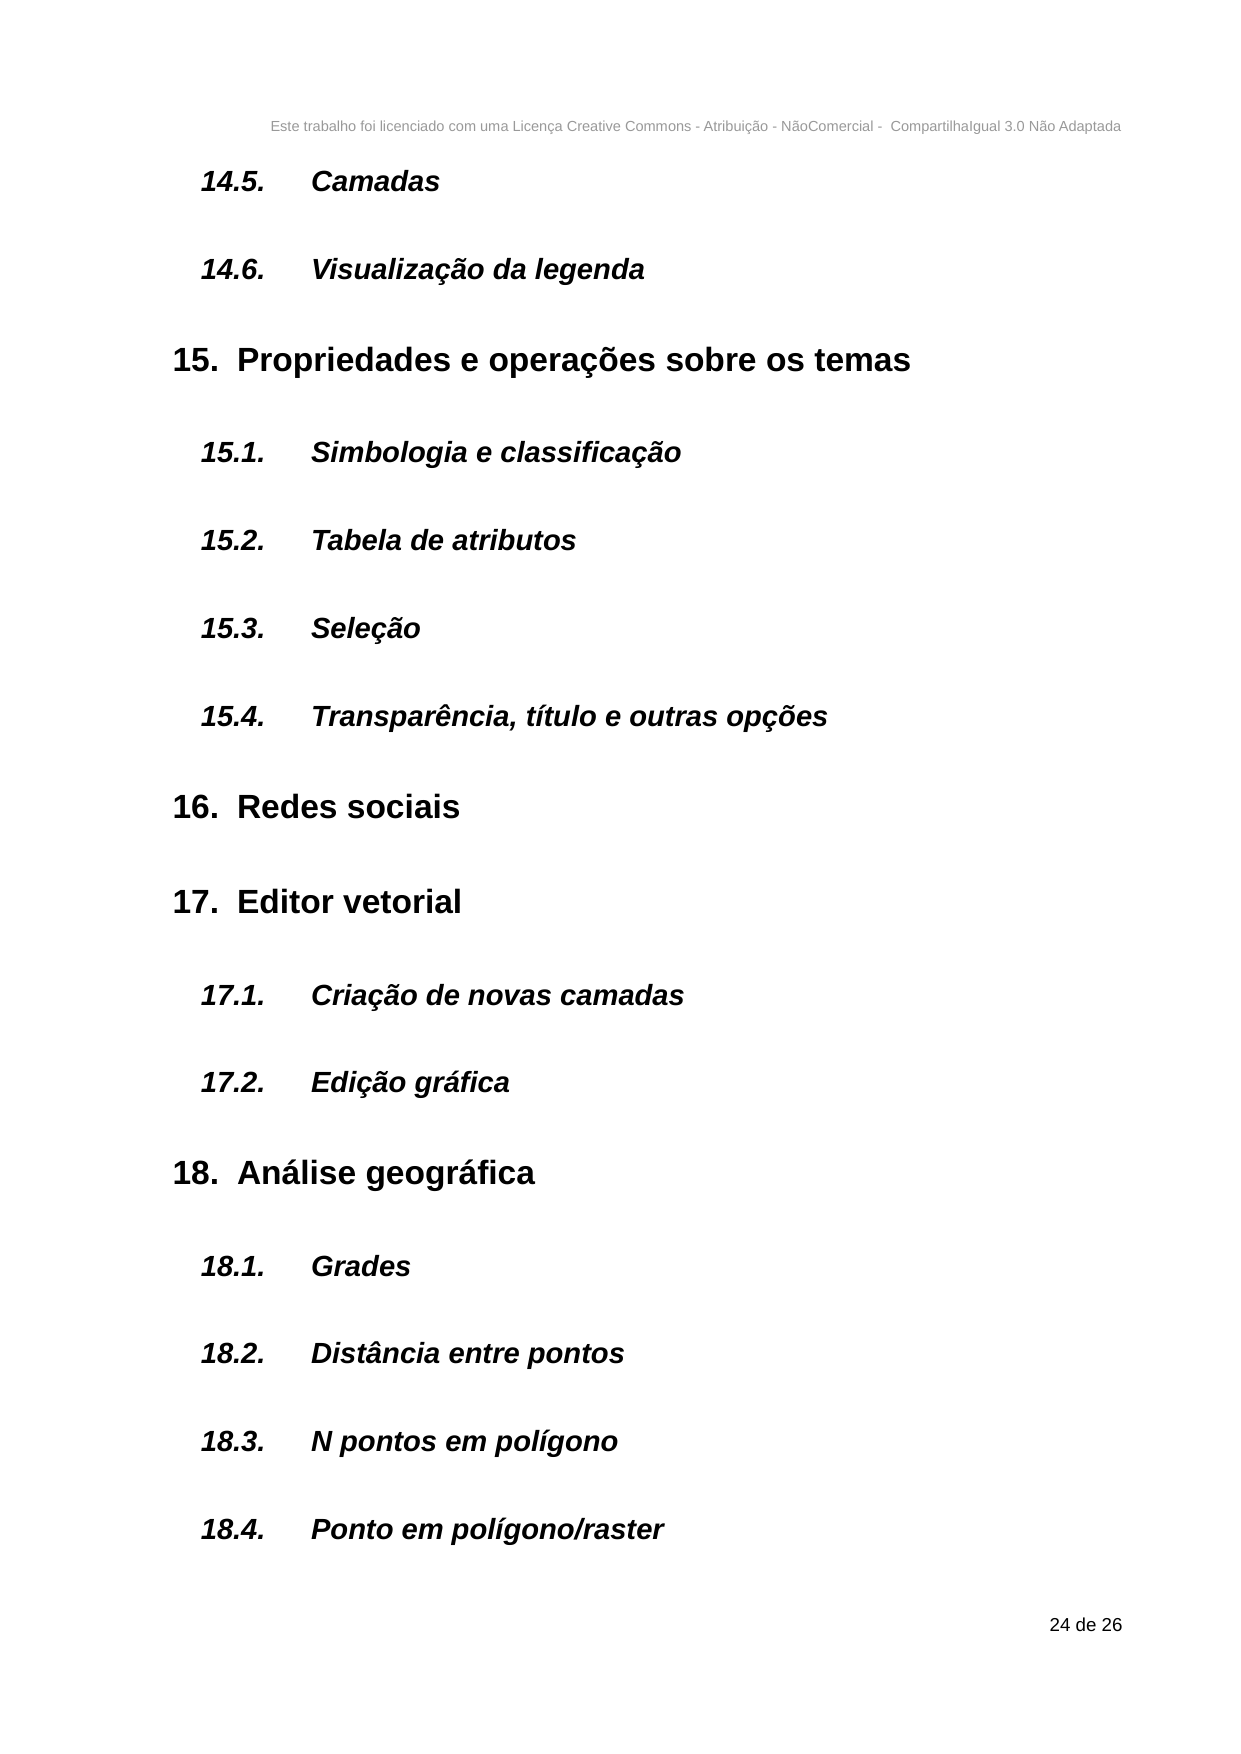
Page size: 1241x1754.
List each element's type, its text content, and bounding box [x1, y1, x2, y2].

subtitle Ponto em polígono/raster [163, 1512, 1077, 1546]
subtitle Transparência, título e outras opções [163, 699, 1077, 732]
subtitle Simbologia e classificação [163, 435, 1077, 469]
subtitle Edição gráfica [163, 1065, 1077, 1099]
subtitle Propriedades e operações sobre os temas [163, 340, 1077, 379]
subtitle N pontos em polígono [163, 1424, 1077, 1458]
subtitle Criação de novas camadas [163, 977, 1077, 1011]
subtitle Seleção [163, 611, 1077, 644]
subtitle Análise geográfica [163, 1153, 1077, 1192]
subtitle Tabela de atributos [163, 523, 1077, 557]
subtitle Grades [163, 1248, 1077, 1282]
subtitle Visualização da legenda [163, 252, 1077, 286]
subtitle Camadas [163, 164, 1077, 198]
subtitle Redes sociais [163, 787, 1077, 825]
subtitle Distância entre pontos [163, 1336, 1077, 1370]
subtitle Editor vetorial [163, 882, 1077, 921]
